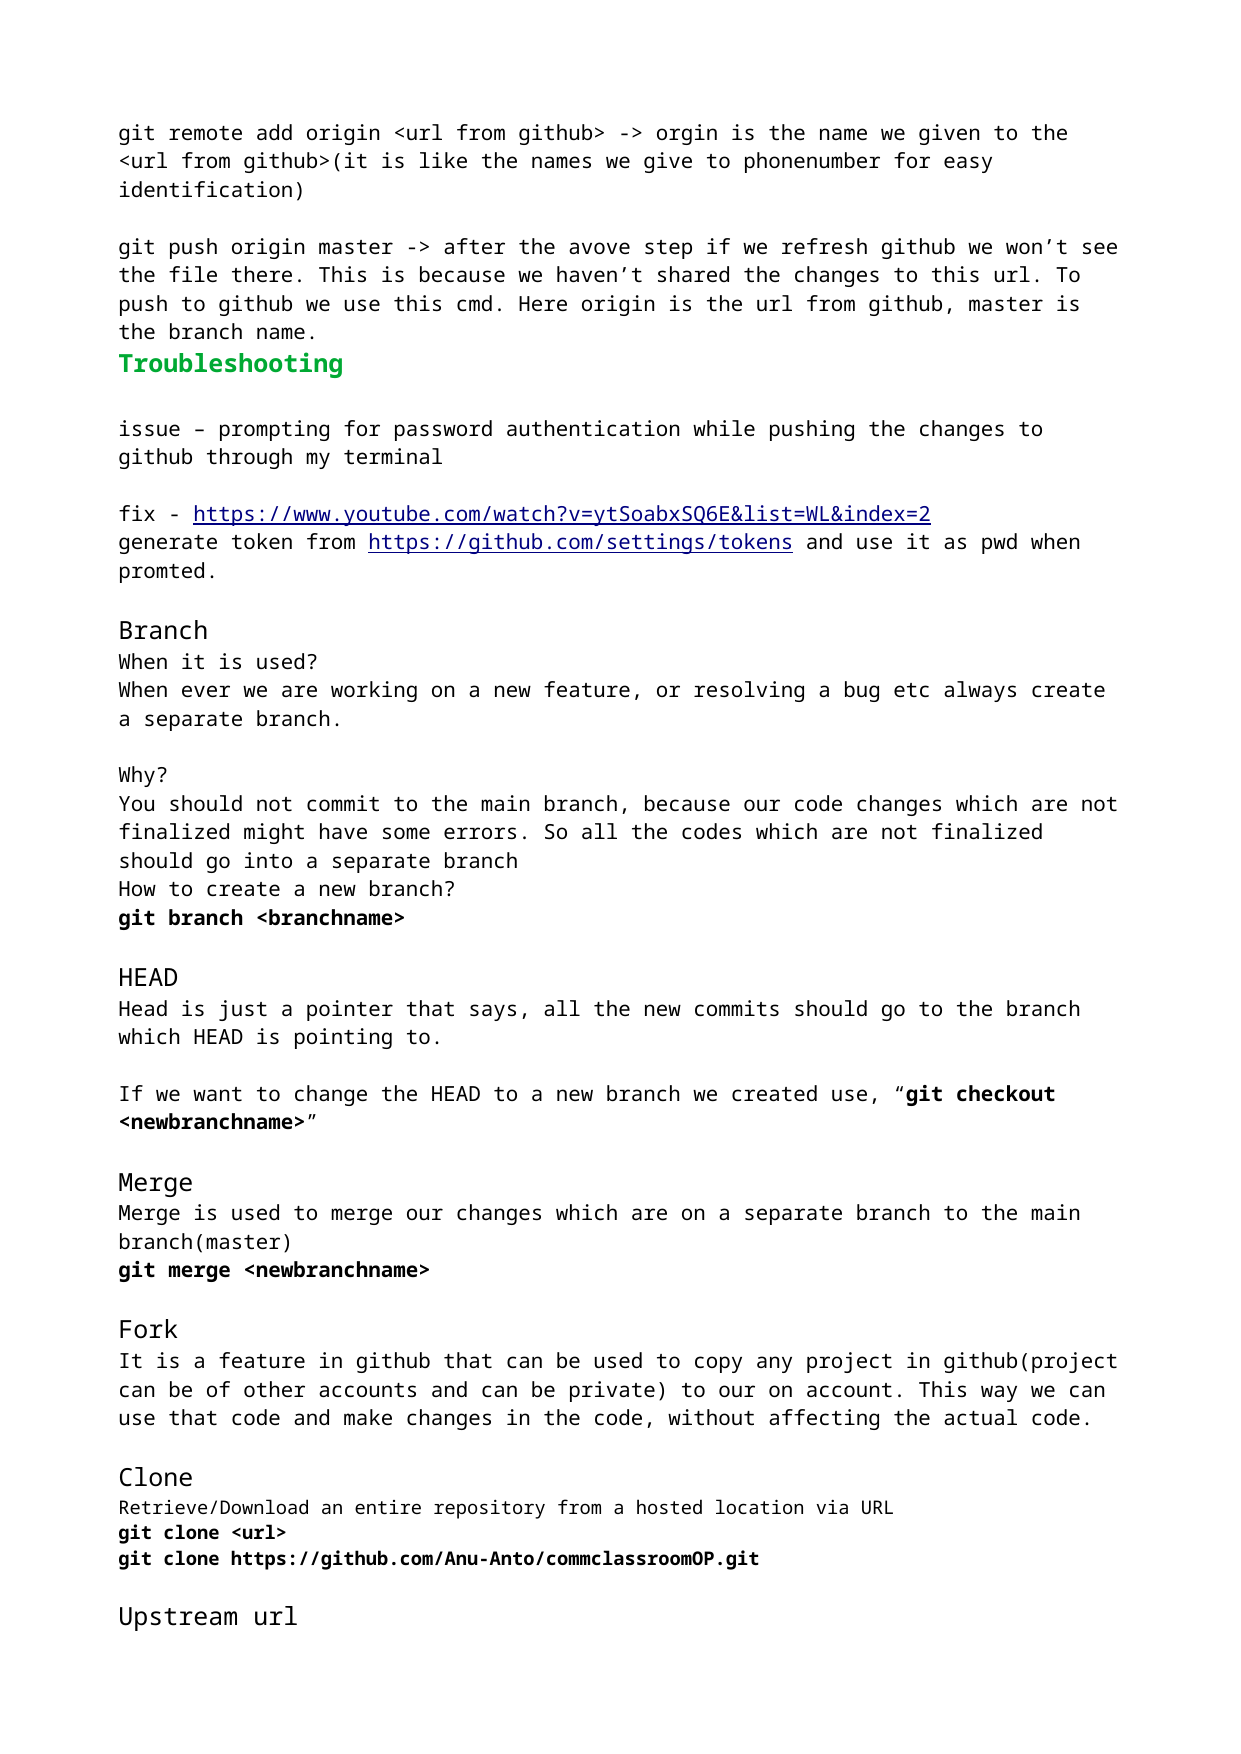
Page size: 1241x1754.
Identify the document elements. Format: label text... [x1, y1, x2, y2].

text git clone https://github.com/Anu-Anto/commclassroomOP.git [118, 1545, 1122, 1571]
text git branch <branchname> [118, 903, 1122, 931]
text git clone <url> [118, 1519, 1122, 1545]
text issue – prompting for password authentication while pushing the changes to github through my terminal [118, 414, 1122, 471]
text Merge [118, 1164, 1122, 1198]
text git push origin master -> after the avove step if we refresh github we won’t see the file there. This is because we haven’t shared the changes to this url. To push to github we use this cmd. Here origin is the url from github, master is the branch name. [118, 232, 1122, 346]
text Merge is used to merge our changes which are on a separate branch to the main branch(master) [118, 1198, 1122, 1255]
text HEAD [118, 960, 1122, 994]
text Upstream url [118, 1599, 1122, 1633]
text Head is just a pointer that says, all the new commits should go to the branch which HEAD is pointing to. [118, 994, 1122, 1051]
text fix - https://www.youtube.com/watch?v=ytSoabxSQ6E&list=WL&index=2 [118, 499, 1122, 527]
text git merge <newbranchname> [118, 1255, 1122, 1284]
text Troubleshooting [118, 346, 1122, 380]
text Retrieve/Download an entire repository from a hosted location via URL [118, 1494, 1122, 1519]
text generate token from https://github.com/settings/tokens and use it as pwd when promted. [118, 527, 1122, 584]
text If we want to change the HEAD to a new branch we created use, “git checkout <newbranchname>” [118, 1079, 1122, 1136]
text Fork [118, 1312, 1122, 1346]
text It is a feature in github that can be used to copy any project in github(project can be of other accounts and can be private) to our on account. This way we can use that code and make changes in the code, without affecting the actual code. [118, 1346, 1122, 1432]
text You should not commit to the main branch, because our code changes which are not finalized might have some errors. So all the codes which are not finalized should go into a separate branch [118, 789, 1122, 874]
text git remote add origin <url from github> -> orgin is the name we given to the <url from github>(it is like the names we give to phonenumber for easy identification) [118, 118, 1122, 203]
text Clone [118, 1460, 1122, 1494]
text When ever we are working on a new feature, or resolving a bug etc always create a separate branch. [118, 675, 1122, 732]
text How to create a new branch? [118, 874, 1122, 903]
text When it is used? [118, 647, 1122, 675]
text Why? [118, 761, 1122, 789]
text Branch [118, 613, 1122, 647]
